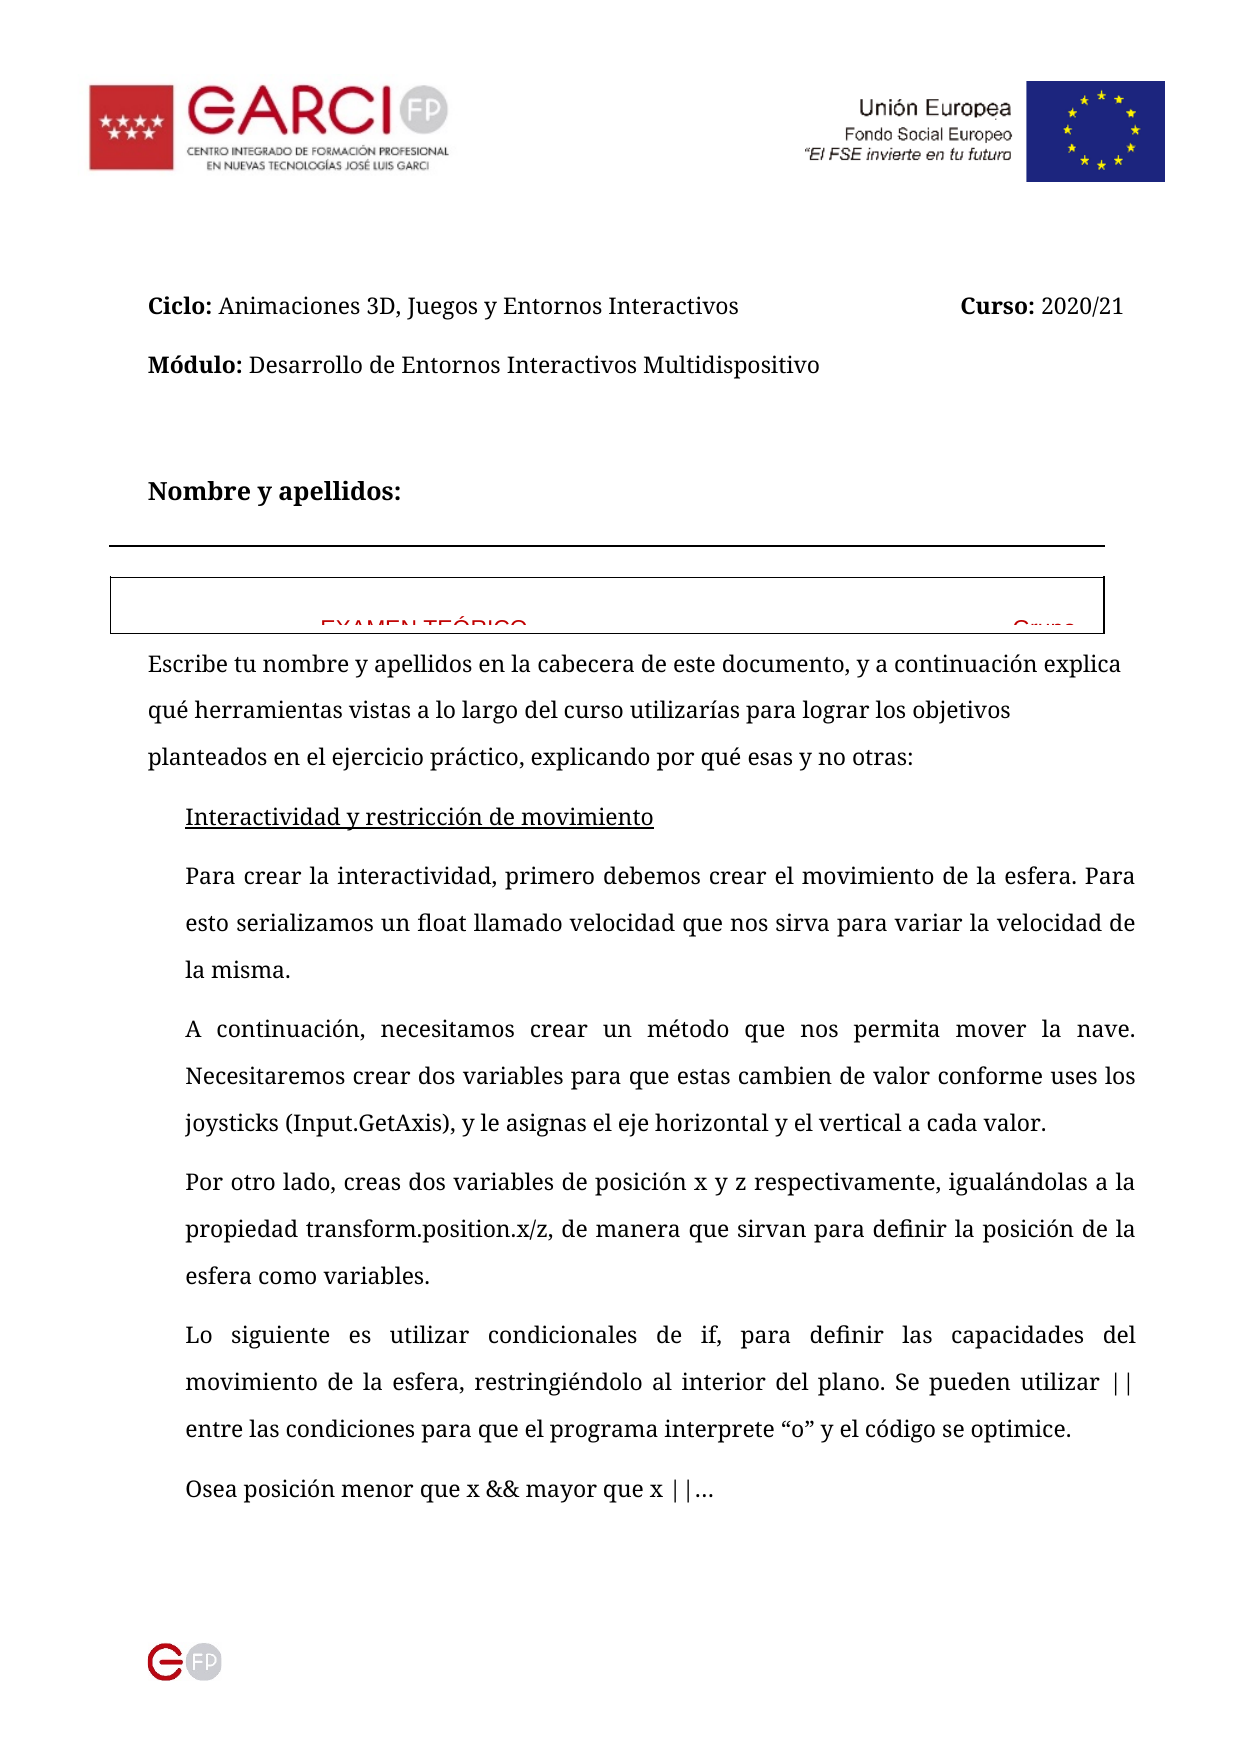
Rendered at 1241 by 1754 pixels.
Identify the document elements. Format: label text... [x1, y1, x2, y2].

picture [798, 81, 1165, 182]
text Módulo: Desarrollo de Entornos Interactivos Multidispositivo [148, 349, 1137, 381]
text Escribe tu nombre y apellidos en la cabecera de este documento, y a continuación explica qué herramientas vistas a lo largo del curso utilizarías para lograr los objetivos planteados en el ejercicio práctico, explicando por qué esas y no otras: [148, 601, 1137, 772]
text Nombre y apellidos: [148, 473, 1137, 508]
text Lo siguiente es utilizar condicionales de if, para definir las capacidades del movimiento de la esfera, restringiéndolo al interior del plano. Se pueden utilizar || entre las condiciones para que el programa interprete “o” y el código se optimice. [185, 1319, 1137, 1444]
picture [147, 1642, 222, 1681]
text Interactividad y restricción de movimiento [185, 801, 1137, 832]
text Osea posición menor que x && mayor que x ||… [185, 1472, 1137, 1504]
subtitle EXAMEN TEÓRICO Grupo A [320, 615, 1088, 625]
picture [77, 74, 459, 182]
text A continuación, necesitamos crear un método que nos permita mover la nave. Necesitaremos crear dos variables para que estas cambien de valor conforme uses los joysticks (Input.GetAxis), y le asignas el eje horizontal y el vertical a cada valor. [185, 1013, 1137, 1138]
text Ciclo: Animaciones 3D, Juegos y Entornos Interactivos Curso: 2020/21 [148, 290, 1137, 321]
text Para crear la interactividad, primero debemos crear el movimiento de la esfera. Para esto serializamos un float llamado velocidad que nos sirva para variar la velocidad de la misma. [185, 860, 1137, 985]
text Por otro lado, creas dos variables de posición x y z respectivamente, igualándolas a la propiedad transform.position.x/z, de manera que sirvan para definir la posición de la esfera como variables. [185, 1166, 1137, 1291]
